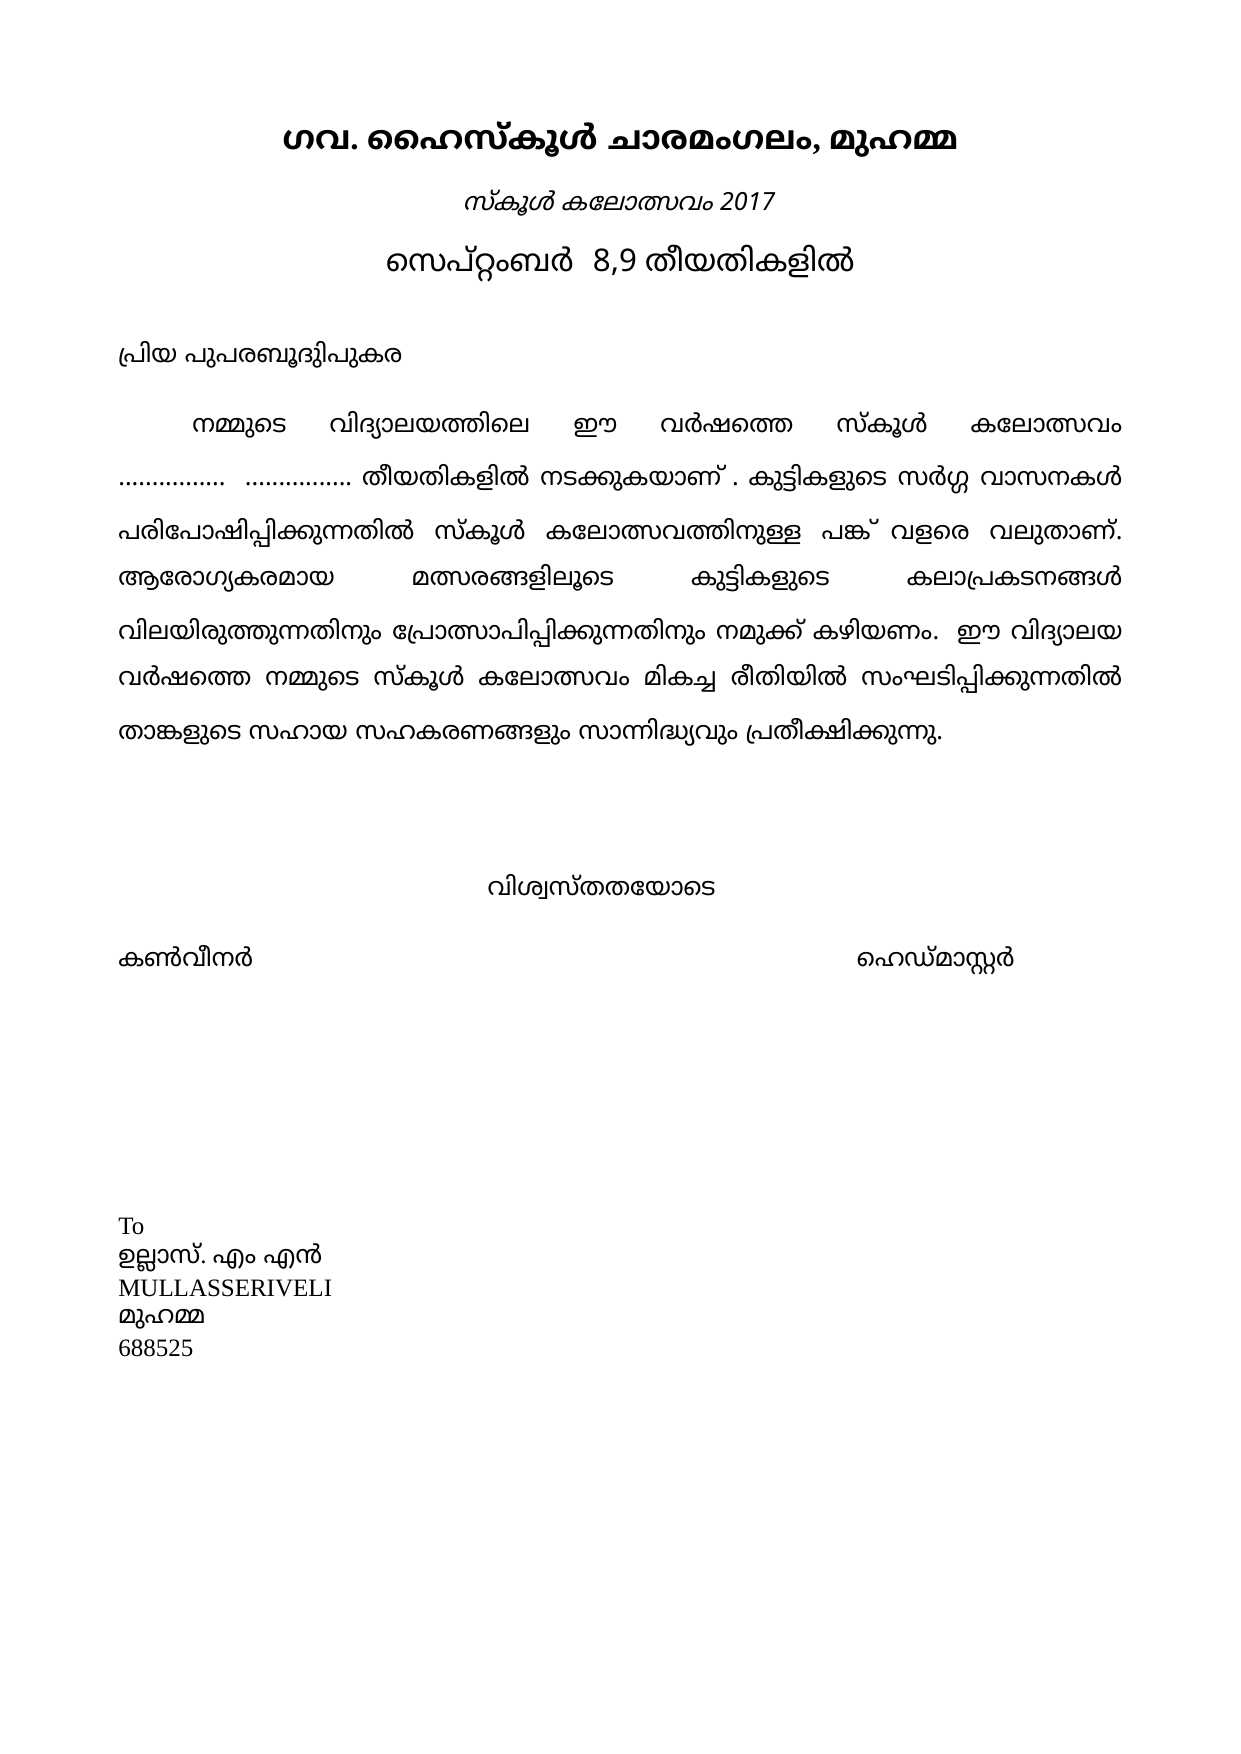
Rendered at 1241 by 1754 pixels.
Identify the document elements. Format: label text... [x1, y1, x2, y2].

text സ്കൂള്‍ കലോത്സവം 2017 [118, 184, 1122, 220]
text വിശ്വസ്തതയോടെ [118, 869, 1122, 905]
text MULLASSERIVELI [118, 1273, 1122, 1302]
text ഗവ. ഹൈസ്കൂള്‍ ചാരമംഗലം, മുഹമ്മ [118, 118, 1122, 162]
text പ്രിയ പുപരബൂദുിപുകര [118, 341, 1122, 372]
text സെപ്റ്റംബര്‍ 8,9 തീയതികളില്‍ [118, 238, 1122, 284]
text ഉല്ലാസ്. എം എന്‍ [118, 1240, 1122, 1273]
text മുഹമ്മ [118, 1302, 1122, 1333]
text കണ്‍വീനര്‍ ഹെഡ്‌മാസ്റ്റര്‍ [118, 939, 1122, 976]
text ‌‌ [118, 801, 1122, 835]
text നമ്മുടെ വിദ്യാലയത്തിലെ ഈ വര്‍ഷത്തെ സ്കൂള്‍ കലോത്സവം ................ ................ തീയതികളില്‍ നടക്കുകയാണ് . കുട്ടികളുടെ സര്‍ഗ്ഗ വാസനകള്‍ പരിപോഷിപ്പിക്കുന്നതില്‍ സ്കൂള്‍ കലോത്സവത്തിനുള്ള പങ്ക് വളരെ വലുതാണ്. ആരോഗ്യകരമായ മത്സരങ്ങളിലൂടെ കുട്ടികളുടെ കലാപ്രകടനങ്ങള്‍ വിലയിരുത്തുന്നതിനും പ്രോത്സാപിപ്പിക്കുന്നതിനും നമുക്ക് കഴിയണം. ഈ വിദ്യാലയ വര്‍ഷത്തെ നമ്മുടെ സ്കൂള്‍ കലോത്സവം മികച്ച രീതിയില്‍ സംഘടിപ്പിക്കുന്നതില്‍ താങ്കളുടെ സഹായ സഹകരണങ്ങളും സാന്നിദ്ധ്യവും പ്രതീക്ഷിക്കുന്നു. [118, 406, 1122, 749]
text To [118, 1211, 1122, 1240]
text 688525 [118, 1333, 1122, 1361]
